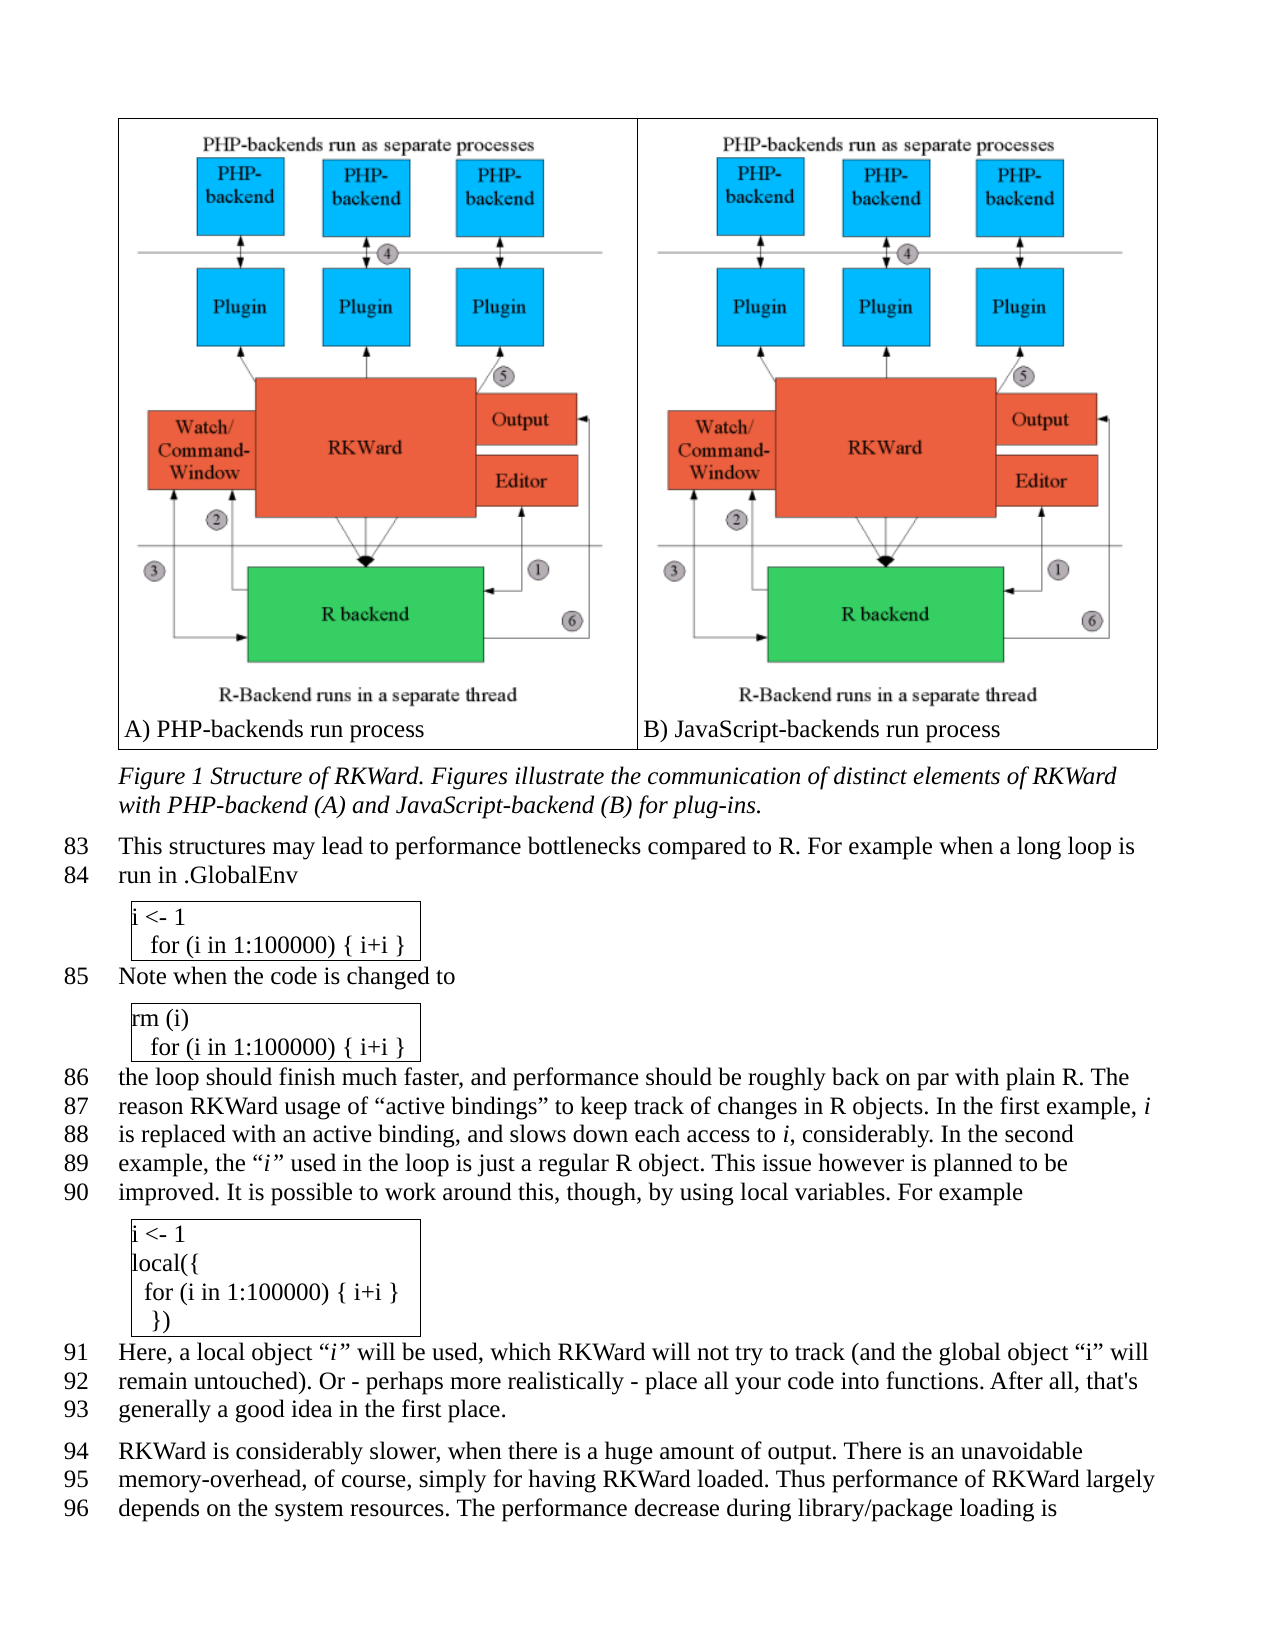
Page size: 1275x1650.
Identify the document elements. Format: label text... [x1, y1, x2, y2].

picture [123, 123, 632, 714]
text RKWard is considerably slower, when there is a huge amount of output. There is an unavoidable memory-overhead, of course, simply for having RKWard loaded. Thus performance of RKWard largely depends on the system resources. The performance decrease during library/package loading is [118, 1436, 1157, 1522]
text Here, a local object “i” will be used, which RKWard will not try to track (and the global object “i” will remain untouched). Or - perhaps more realistically - place all your code into functions. After all, that's generally a good idea in the first place. [118, 1218, 1157, 1423]
text This structures may lead to performance bottlenecks compared to R. For example when a long loop is run in .GlobalEnv [118, 831, 1157, 888]
table_header B) JavaScript-backends run process [638, 119, 1157, 748]
text Figure 1 Structure of RKWard. Figures illustrate the communication of distinct elements of RKWard with PHP-backend (A) and JavaScript-backend (B) for plug-ins. [118, 761, 1157, 818]
text the loop should finish much faster, and performance should be roughly back on par with plain R. The reason RKWard usage of “active bindings” to keep track of changes in R objects. In the first example, i is replaced with an active binding, and slows down each access to i, considerably. In the second example, the “i” used in the loop is just a regular R object. This issue however is planned to be improved. It is possible to work around this, though, by using local variables. For example [118, 1002, 1157, 1206]
picture [643, 123, 1152, 714]
table_header A) PHP-backends run process [119, 119, 637, 748]
text Note when the code is changed to [118, 901, 1157, 990]
